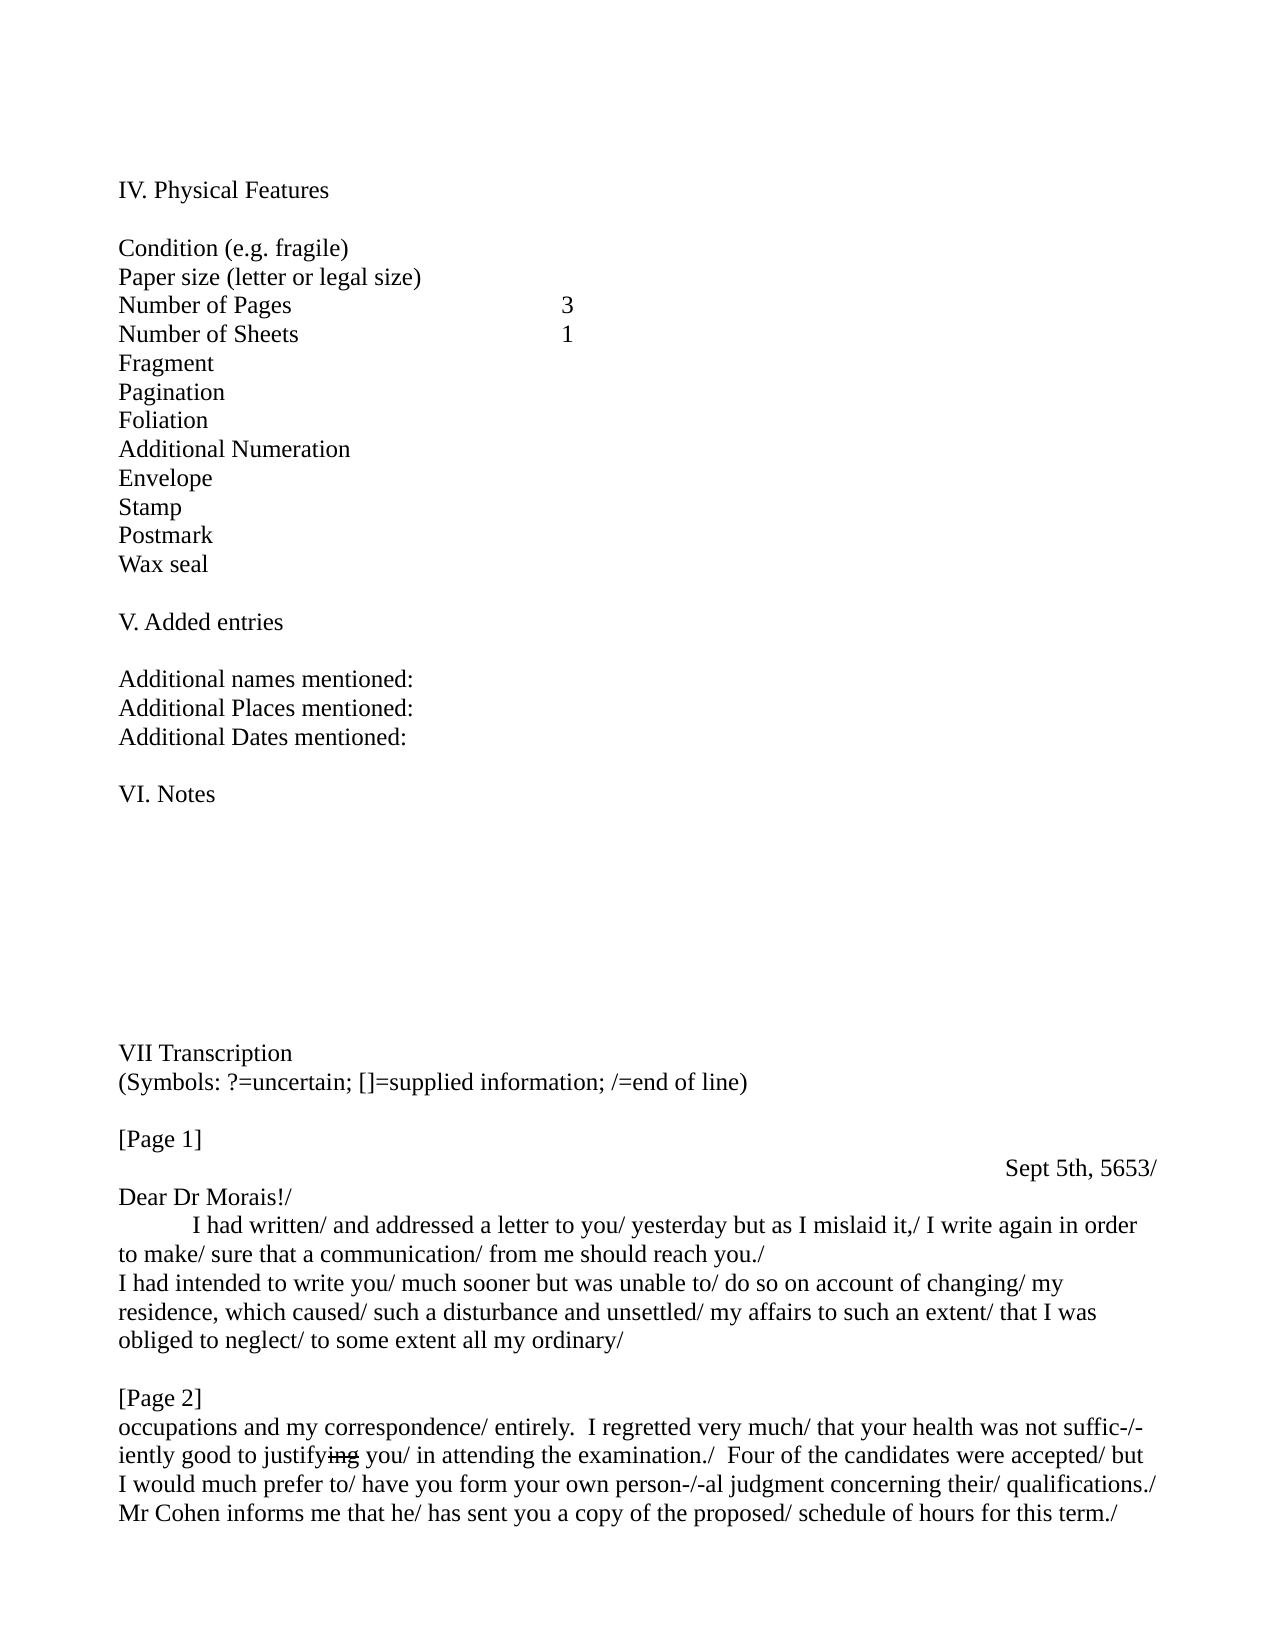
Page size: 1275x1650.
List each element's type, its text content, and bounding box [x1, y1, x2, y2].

text (Symbols: ?=uncertain; []=supplied information; /=end of line) [118, 1067, 1157, 1096]
text Additional Dates mentioned: [118, 722, 1157, 751]
text Number of Sheets 1 [118, 319, 1157, 348]
text Fragment [118, 348, 1157, 377]
text [Page 1] [118, 1124, 1157, 1153]
text Stamp [118, 492, 1157, 521]
text I had intended to write you/ much sooner but was unable to/ do so on account of changing/ my residence, which caused/ such a disturbance and unsettled/ my affairs to such an extent/ that I was obliged to neglect/ to some extent all my ordinary/ [118, 1268, 1157, 1354]
text Foliation [118, 406, 1157, 434]
text occupations and my correspondence/ entirely. I regretted very much/ that your health was not suffic-/-iently good to justifying you/ in attending the examination./ Four of the candidates were accepted/ but I would much prefer to/ have you form your own person-/-al judgment concerning their/ qualifications./ [118, 1412, 1157, 1498]
text Number of Pages 3 [118, 291, 1157, 319]
text I had written/ and addressed a letter to you/ yesterday but as I mislaid it,/ I write again in order to make/ sure that a communication/ from me should reach you./ [118, 1211, 1157, 1268]
text Sept 5th, 5653/ [118, 1153, 1157, 1182]
text VI. Notes [118, 779, 1157, 808]
text Paper size (letter or legal size) [118, 262, 1157, 291]
text Pagination [118, 377, 1157, 406]
text Additional Numeration [118, 434, 1157, 463]
text Additional Places mentioned: [118, 693, 1157, 722]
text [Page 2] [118, 1383, 1157, 1412]
text Wax seal [118, 549, 1157, 578]
text Additional names mentioned: [118, 664, 1157, 693]
text Mr Cohen informs me that he/ has sent you a copy of the proposed/ schedule of hours for this term./ [118, 1498, 1157, 1527]
text Condition (e.g. fragile) [118, 233, 1157, 262]
text V. Added entries [118, 607, 1157, 636]
text Envelope [118, 463, 1157, 492]
text IV. Physical Features [118, 176, 1157, 204]
text Dear Dr Morais!/ [118, 1182, 1157, 1211]
text Postma rk [118, 521, 1157, 549]
text VII Transcription [118, 1038, 1157, 1067]
